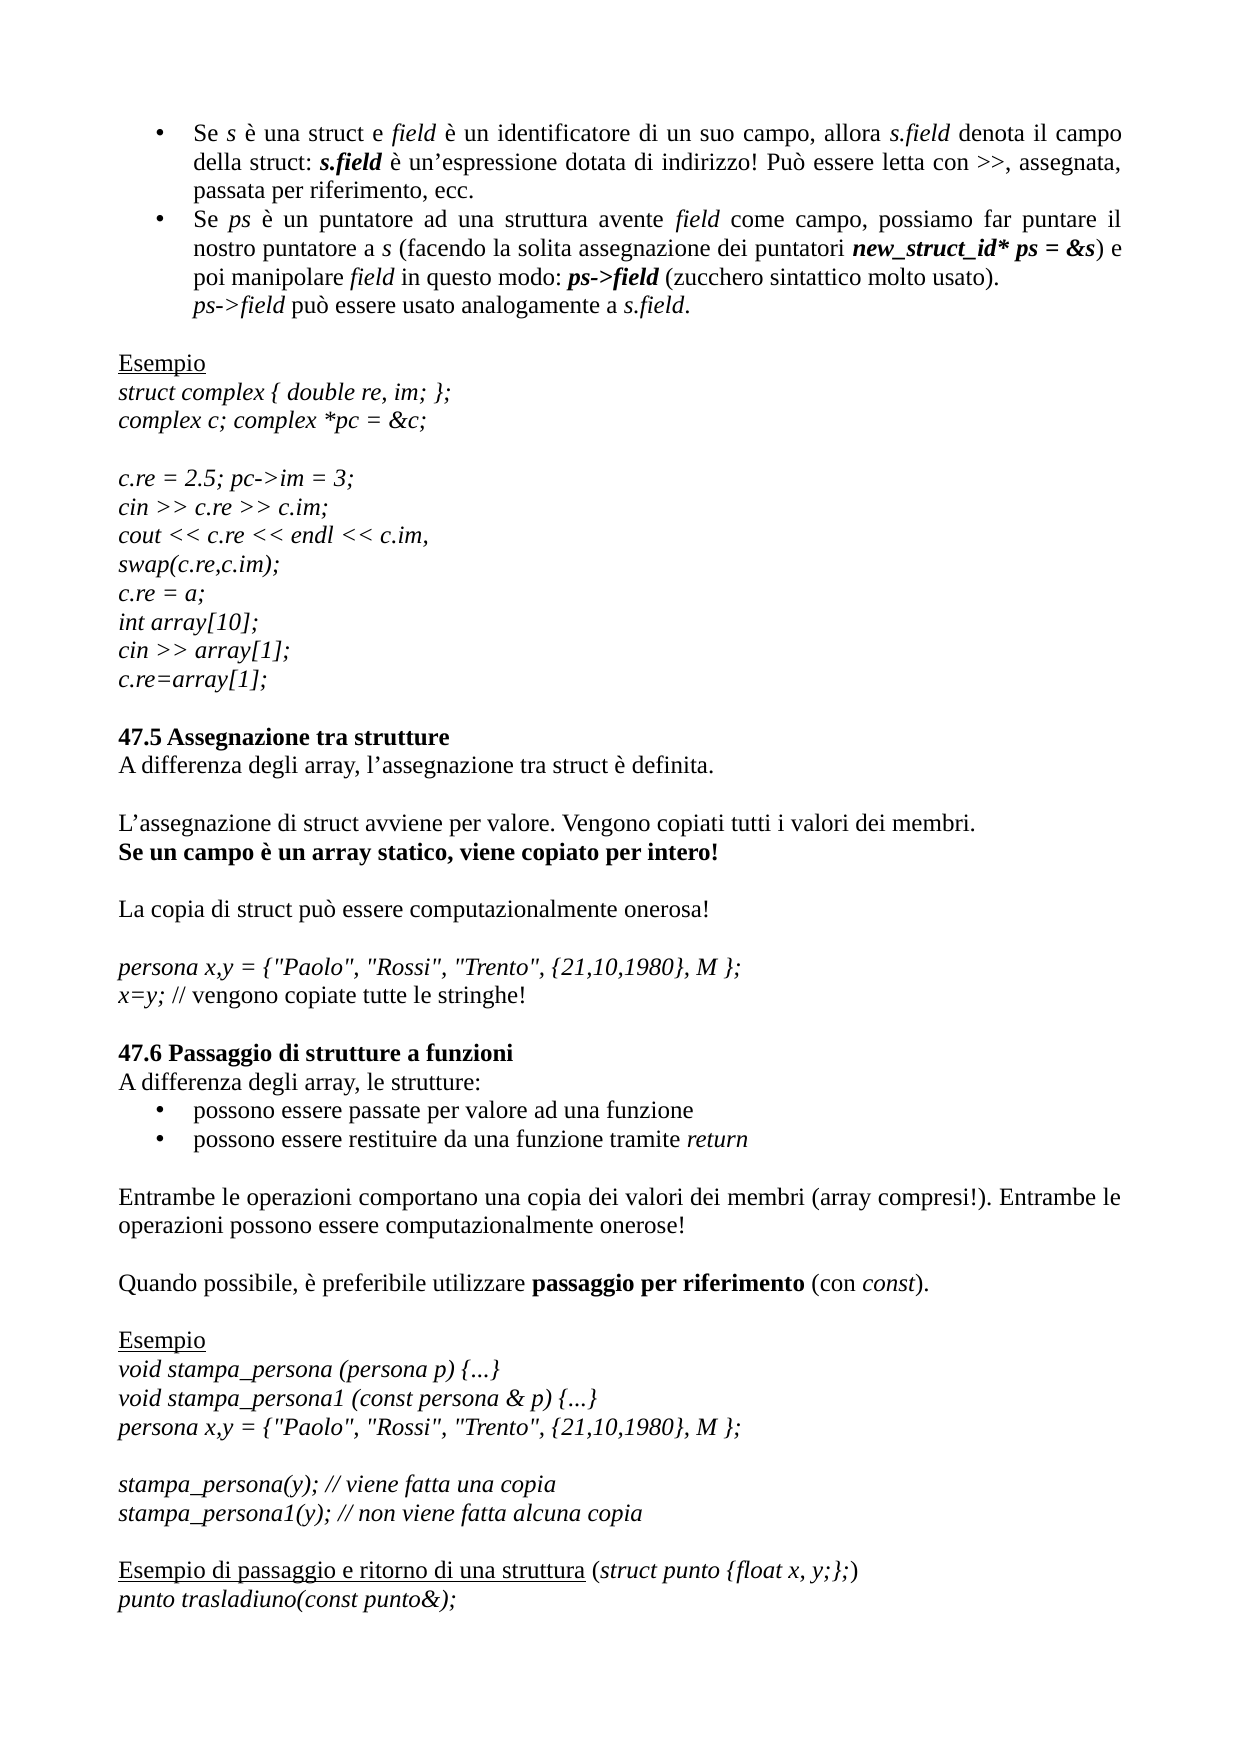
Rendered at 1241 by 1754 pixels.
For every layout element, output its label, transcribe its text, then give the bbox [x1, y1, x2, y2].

text Entrambe le operazioni comportano una copia dei valori dei membri (array compresi!). Entrambe le operazioni possono essere computazionalmente onerose! [118, 1182, 1122, 1239]
text int array[10]; [118, 607, 1122, 636]
text Se un campo è un array statico, viene copiato per intero! [118, 837, 1122, 866]
text L’assegnazione di struct avviene per valore. Vengono copiati tutti i valori dei membri. [118, 808, 1122, 837]
text persona x,y = {"Paolo", "Rossi", "Trento", {21,10,1980}, M }; [118, 952, 1122, 981]
text swap(c.re,c.im); [118, 549, 1122, 578]
list Se s è una struct e field è un identificatore di un suo campo, allora s.field denota il campo della struct: s.field è un’espressione dotata di indirizzo! Può essere letta con >>, assegnata, passata per riferimento, ecc. [156, 118, 1122, 204]
text x=y; // vengono copiate tutte le stringhe! [118, 981, 1122, 1009]
text Quando possibile, è preferibile utilizzare passaggio per riferimento (con const). [118, 1268, 1122, 1297]
text Esempio [118, 348, 1122, 377]
text persona x,y = {"Paolo", "Rossi", "Trento", {21,10,1980}, M }; [118, 1412, 1122, 1441]
text 47.5 Assegnazione tra strutture [118, 722, 1122, 751]
text cout << c.re << endl << c.im, [118, 521, 1122, 549]
text void stampa_persona (persona p) {...} [118, 1354, 1122, 1383]
text Esempio di passaggio e ritorno di una struttura (struct punto {float x, y;};) [118, 1556, 1122, 1584]
text cin >> c.re >> c.im; [118, 492, 1122, 521]
list ps->field può essere usato analogamente a s.field. [156, 291, 1122, 319]
text A differenza degli array, l’assegnazione tra struct è definita. [118, 751, 1122, 779]
text cin >> array[1]; [118, 636, 1122, 664]
list possono essere passate per valore ad una funzione [156, 1096, 1122, 1124]
text c.re = a; [118, 578, 1122, 607]
text A differenza degli array, le strutture: [118, 1067, 1122, 1096]
text stampa_persona(y); // viene fatta una copia [118, 1469, 1122, 1498]
text c.re = 2.5; pc->im = 3; [118, 463, 1122, 492]
text c.re=array[1]; [118, 664, 1122, 693]
text punto trasladiuno(const punto&); [118, 1584, 1122, 1613]
text struct complex { double re, im; }; [118, 377, 1122, 406]
text Esempio [118, 1326, 1122, 1354]
text complex c; complex *pc = &c; [118, 406, 1122, 434]
list possono essere restituire da una funzione tramite return [156, 1124, 1122, 1153]
text stampa_persona1(y); // non viene fatta alcuna copia [118, 1498, 1122, 1527]
text La copia di struct può essere computazionalmente onerosa! [118, 894, 1122, 923]
text void stampa_persona1 (const persona & p) {...} [118, 1383, 1122, 1412]
list Se ps è un puntatore ad una struttura avente field come campo, possiamo far puntare il nostro puntatore a s (facendo la solita assegnazione dei puntatori new_struct_id* ps = &s) e poi manipolare field in questo modo: ps->field (zucchero sintattico molto usato). [156, 204, 1122, 291]
text 47.6 Passaggio di strutture a funzioni [118, 1038, 1122, 1067]
